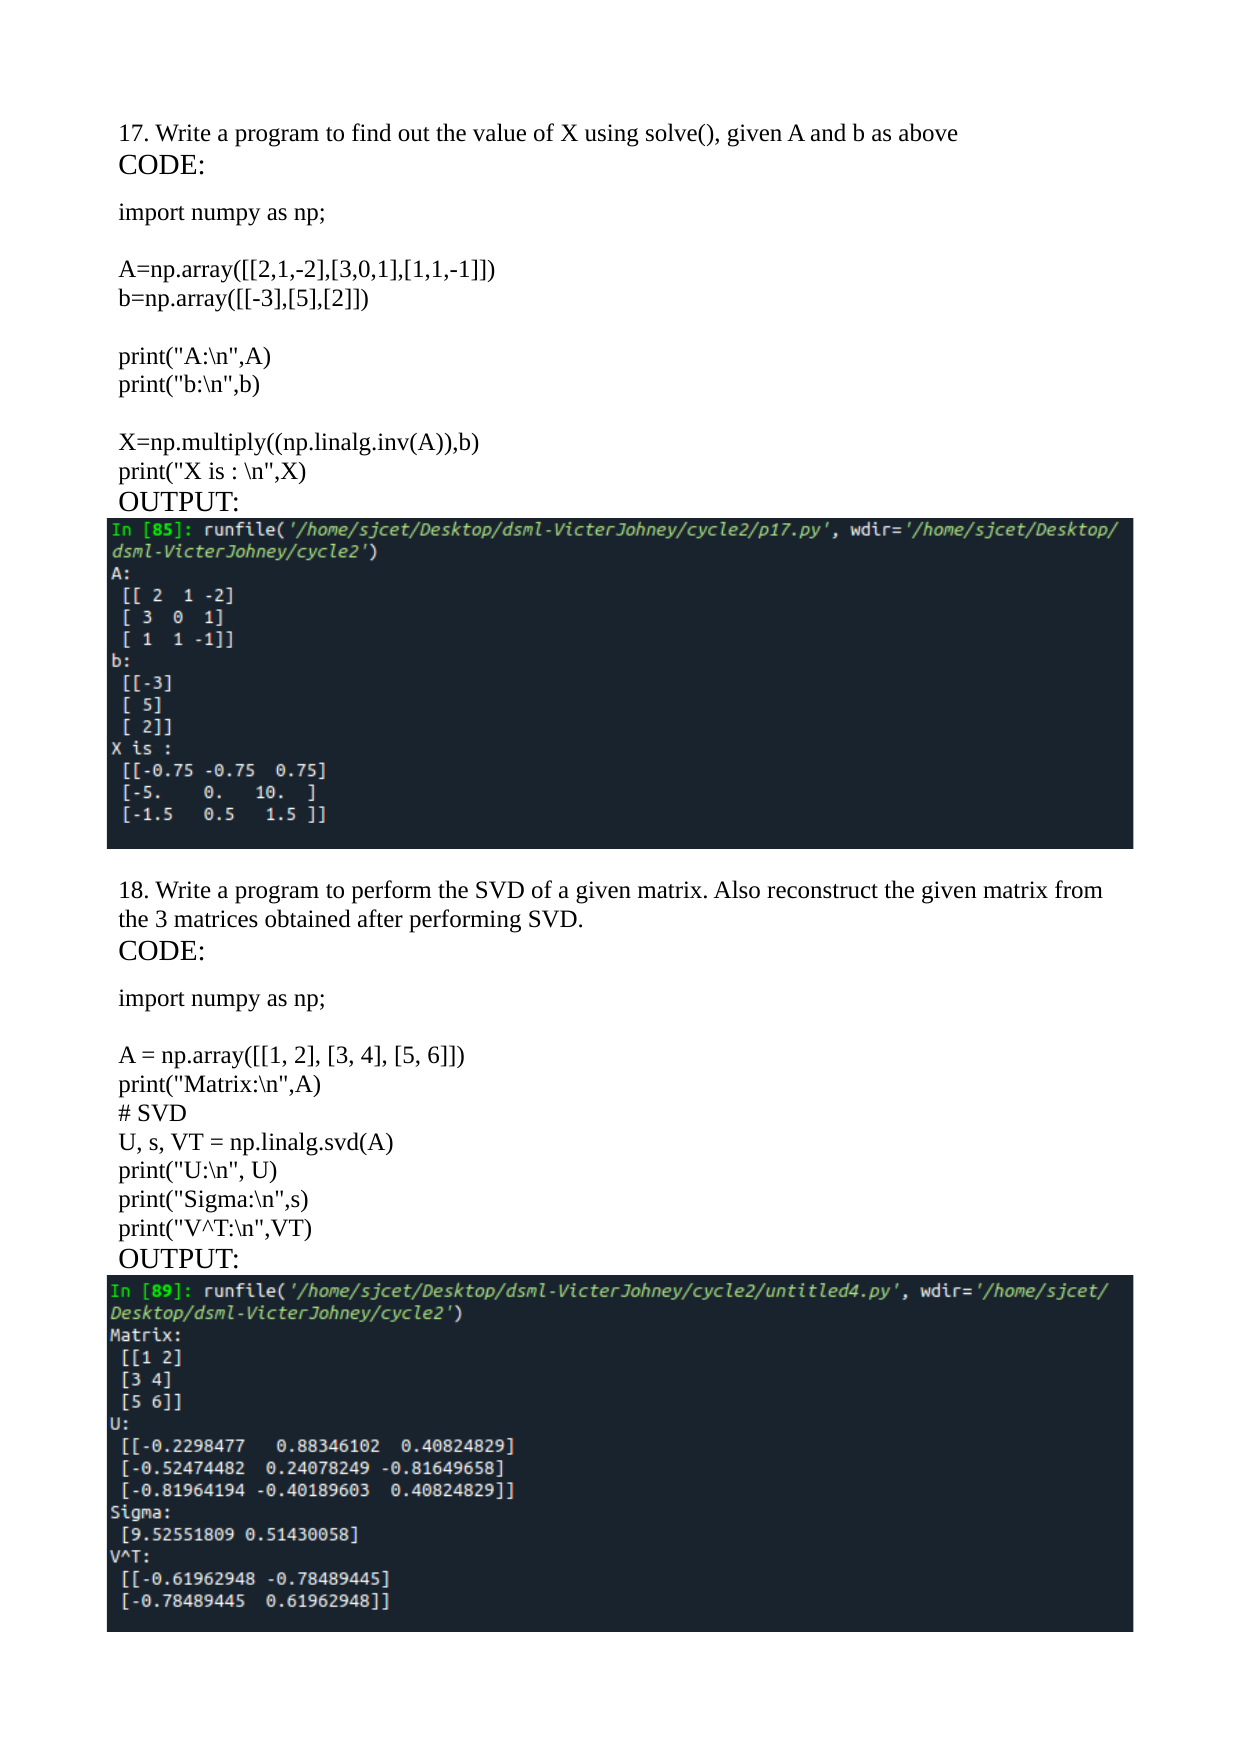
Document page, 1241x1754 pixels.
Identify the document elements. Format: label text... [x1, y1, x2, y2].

list OUTPUT: [118, 1242, 1122, 1275]
list 17. Write a program to find out the value of X using solve(), given A and b as above [118, 118, 1122, 147]
list CODE: [118, 933, 1122, 966]
text print("Matrix:\n",A) [118, 1069, 1122, 1098]
text print("A:\n",A) [118, 341, 1122, 369]
list OUTPUT: [118, 484, 1122, 518]
list CODE: [118, 147, 1122, 180]
list 18. Write a program to perform the SVD of a given matrix. Also reconstruct the given matrix from the 3 matrices obtained after performing SVD. [118, 875, 1122, 933]
text import numpy as np; [118, 197, 1122, 226]
text # SVD [118, 1098, 1122, 1127]
picture [106, 1275, 1134, 1632]
text A=np.array([[2,1,-2],[3,0,1],[1,1,-1]]) [118, 254, 1122, 283]
text A = np.array([[1, 2], [3, 4], [5, 6]]) [118, 1040, 1122, 1069]
text X=np.multiply((np.linalg.inv(A)),b) [118, 427, 1122, 456]
text print("U:\n", U) [118, 1155, 1122, 1184]
text print("Sigma:\n",s) [118, 1184, 1122, 1213]
text b=np.array([[-3],[5],[2]]) [118, 283, 1122, 312]
text import numpy as np; [118, 983, 1122, 1012]
text print("V^T:\n",VT) [118, 1213, 1122, 1242]
text print("X is : \n",X) [118, 456, 1122, 484]
picture [106, 518, 1134, 849]
text U, s, VT = np.linalg.svd(A) [118, 1127, 1122, 1155]
text print("b:\n",b) [118, 369, 1122, 398]
